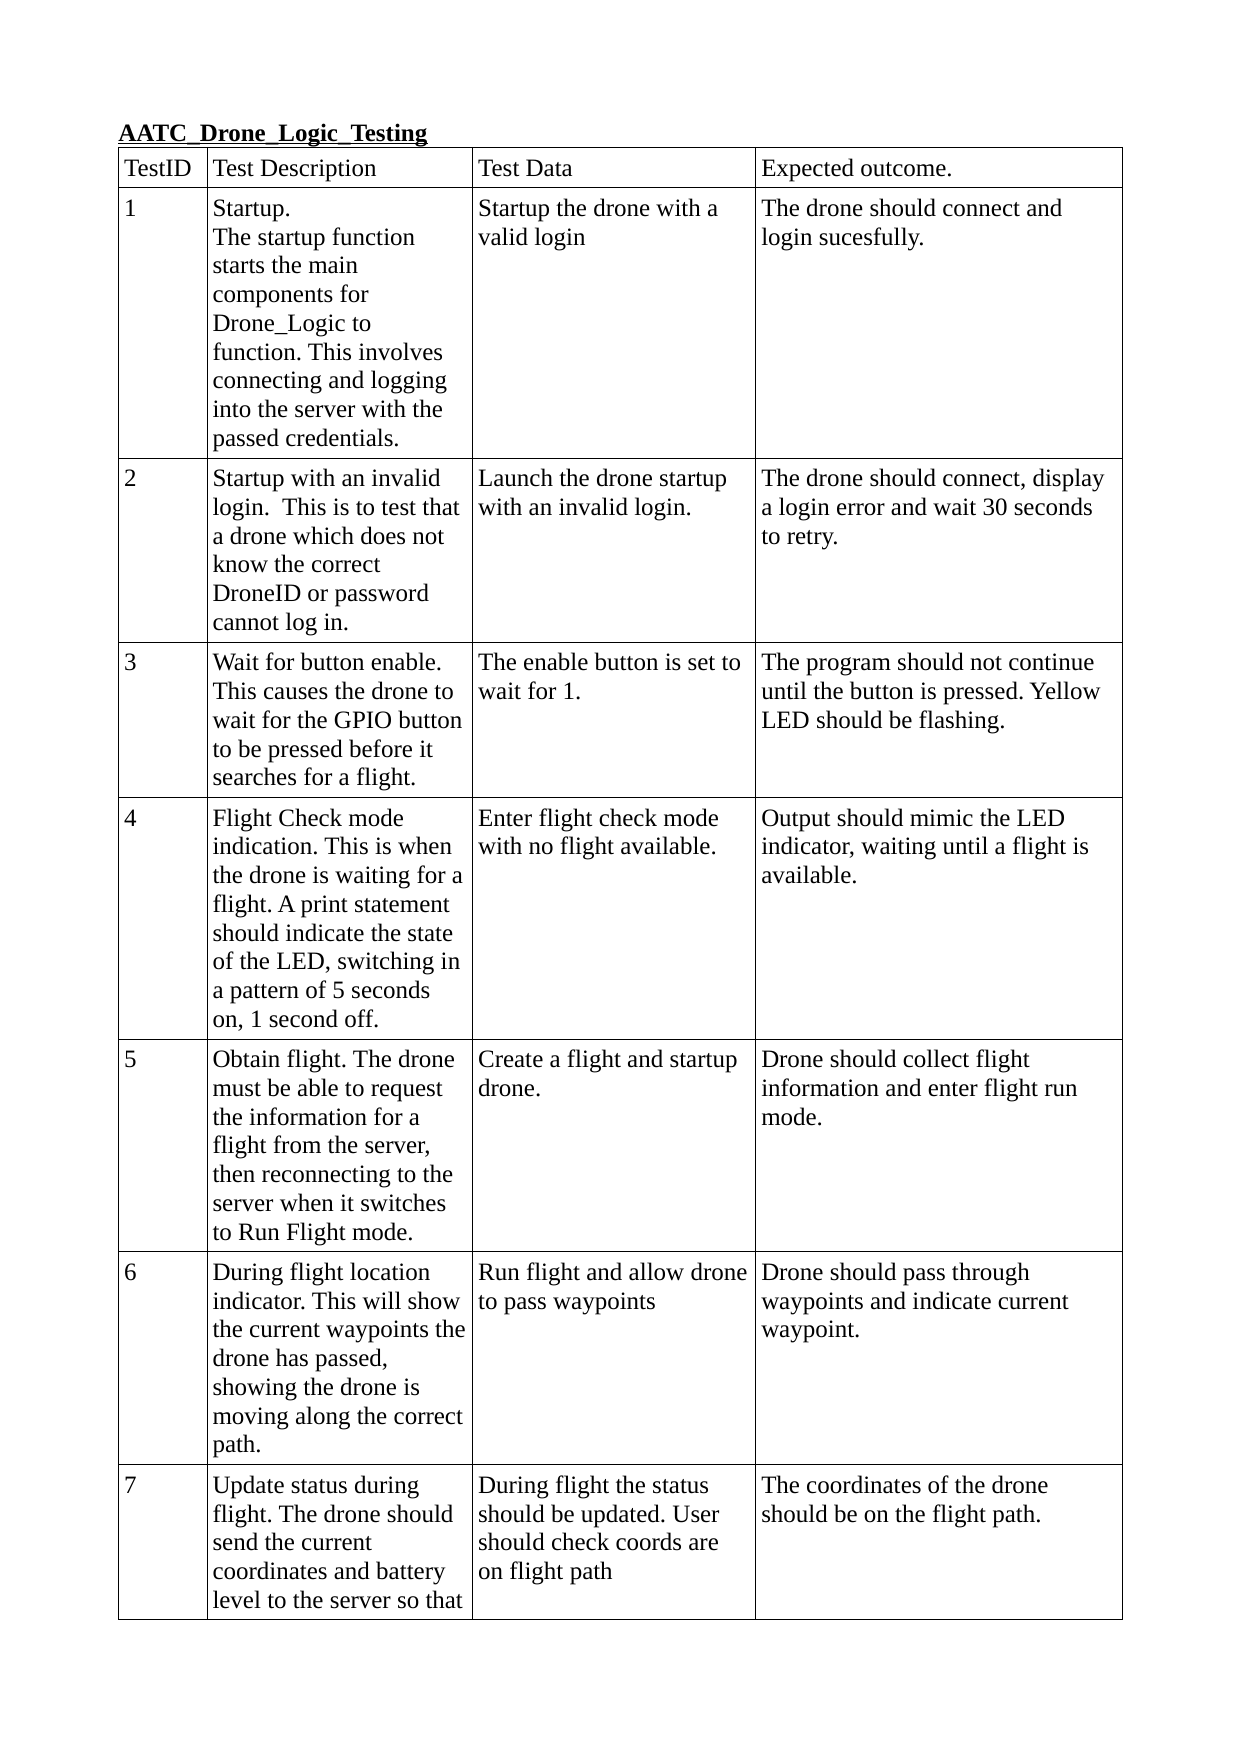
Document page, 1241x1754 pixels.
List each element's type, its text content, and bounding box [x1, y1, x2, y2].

table_cell The program should not continue until the button is pressed. Yellow LED should be flashing. [756, 643, 1122, 797]
table_cell Run flight and allow drone to pass waypoints [473, 1252, 755, 1464]
table_cell During flight the status should be updated. User should check coords are on flight path [473, 1465, 755, 1619]
table_cell Flight Check mode indication. This is when the drone is waiting for a flight. A print statement should indicate the state of the LED, switching in a pattern of 5 seconds on, 1 second off. [208, 798, 472, 1038]
table_cell 5 [119, 1040, 207, 1251]
table_cell Enter flight check mode with no flight available. [473, 798, 755, 1038]
table_cell The drone should connect, display a login error and wait 30 seconds to retry. [756, 459, 1122, 642]
table_cell 4 [119, 798, 207, 1038]
table_header Expected outcome. [756, 148, 1122, 187]
table_cell Wait for button enable. This causes the drone to wait for the GPIO button to be pressed before it searches for a flight. [208, 643, 472, 797]
table_header Test Description [208, 148, 472, 187]
table_cell Create a flight and startup drone. [473, 1040, 755, 1251]
table_cell During flight location indicator. This will show the current waypoints the drone has passed, showing the drone is moving along the correct path. [208, 1252, 472, 1464]
table_cell Startup the drone with a valid login [473, 188, 755, 457]
table_cell 2 [119, 459, 207, 642]
table_cell Startup with an invalid login. This is to test that a drone which does not know the correct DroneID or password cannot log in. [208, 459, 472, 642]
table_cell Launch the drone startup with an invalid login. [473, 459, 755, 642]
table_cell 7 [119, 1465, 207, 1619]
table_cell 6 [119, 1252, 207, 1464]
table_cell 3 [119, 643, 207, 797]
table_cell Drone should pass through waypoints and indicate current waypoint. [756, 1252, 1122, 1464]
table_cell The drone should connect and login sucesfully. [756, 188, 1122, 457]
text AATC_Drone_Logic_Testing [118, 118, 1122, 147]
table_cell The enable button is set to wait for 1. [473, 643, 755, 797]
table_cell Obtain flight. The drone must be able to request the information for a flight from the server, then reconnecting to the server when it switches to Run Flight mode. [208, 1040, 472, 1251]
table_header TestID [119, 148, 207, 187]
table_cell Drone should collect flight information and enter flight run mode. [756, 1040, 1122, 1251]
table_cell Startup. The startup function starts the main components for Drone_Logic to function. This involves connecting and logging into the server with the passed credentials. [208, 188, 472, 457]
table_cell The coordinates of the drone should be on the flight path. [756, 1465, 1122, 1619]
table_cell Output should mimic the LED indicator, waiting until a flight is available. [756, 798, 1122, 1038]
table_header Test Data [473, 148, 755, 187]
table_cell 1 [119, 188, 207, 457]
table_cell Update status during flight. The drone should send the current coordinates and battery level to the server so that [208, 1465, 472, 1619]
